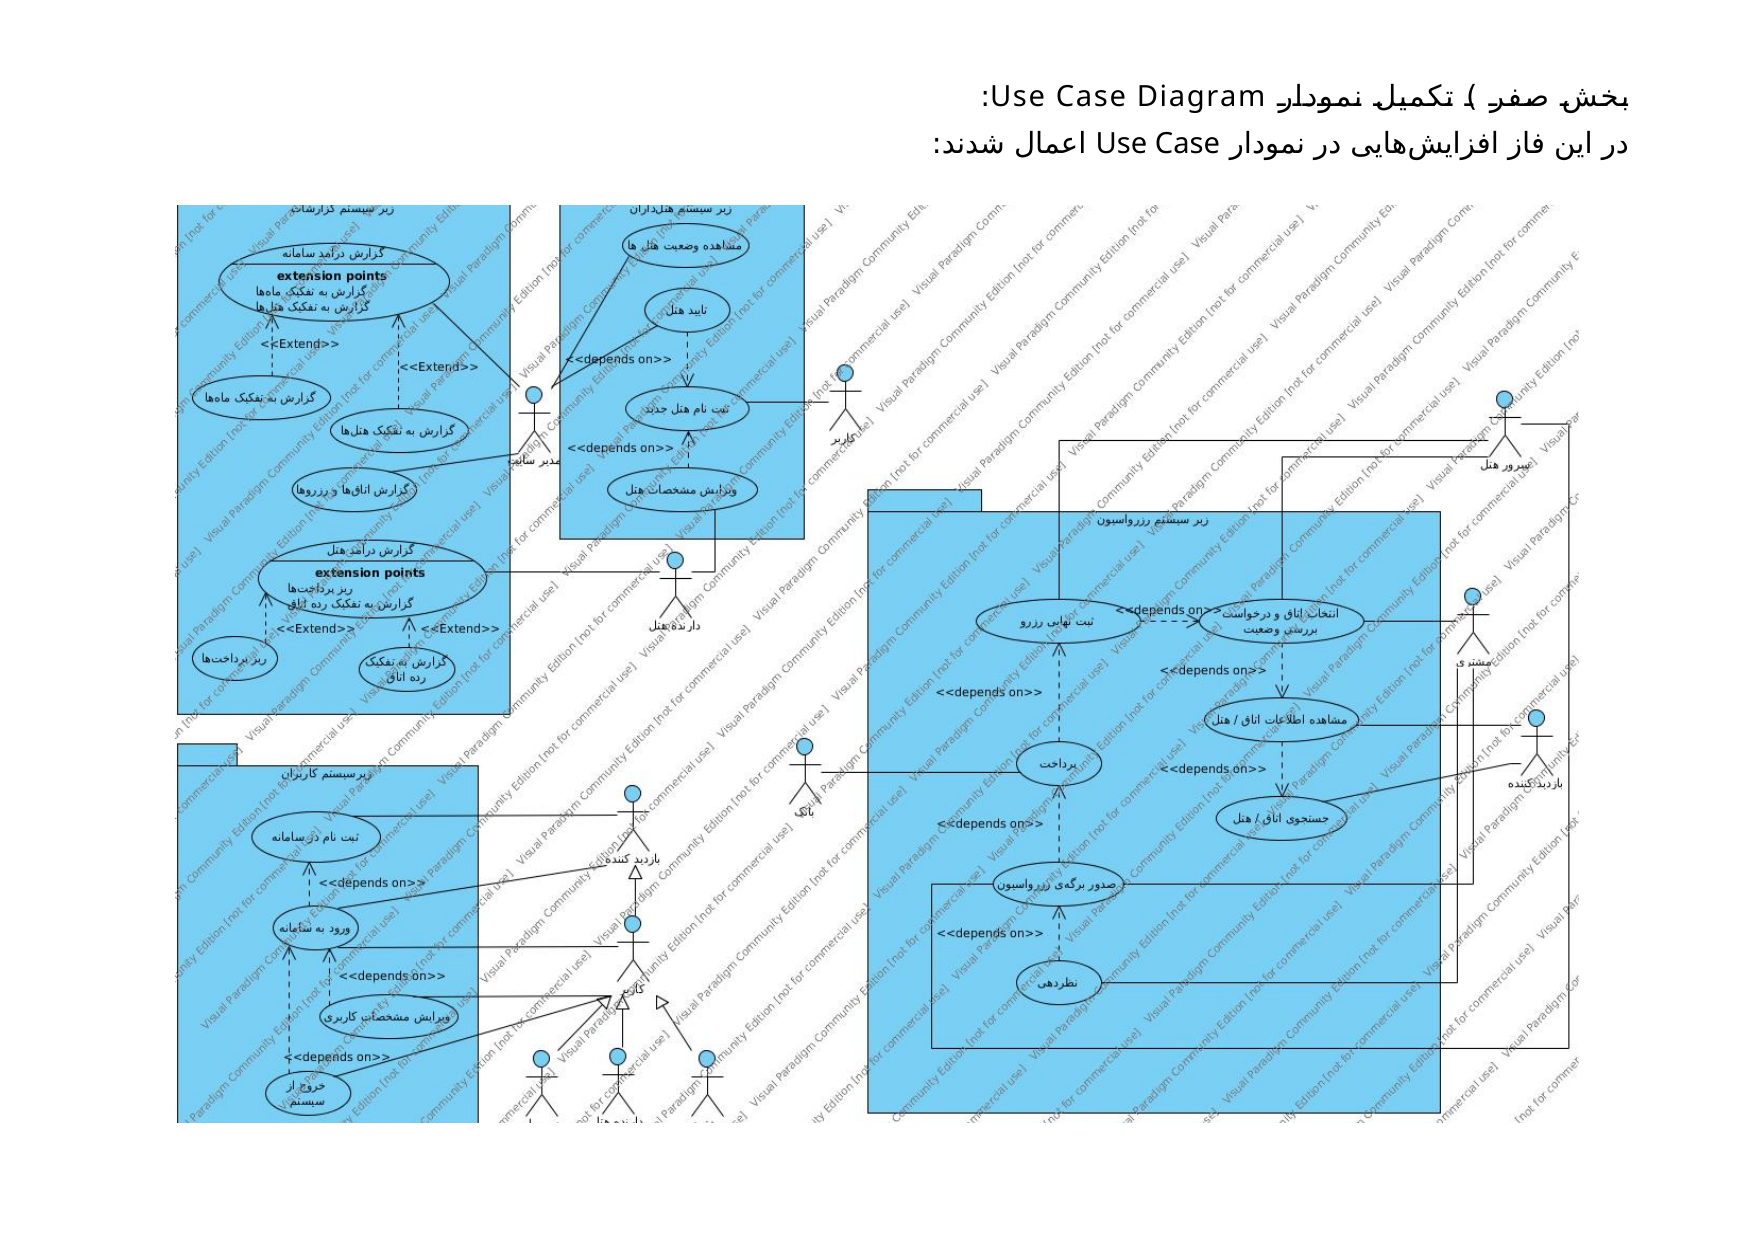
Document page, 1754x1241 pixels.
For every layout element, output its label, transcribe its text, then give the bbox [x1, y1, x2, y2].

title بخش صفر ) تکمیل نمودار Use Case Diagram: [125, 75, 1629, 115]
text در این فاز افزایش‌هایی در نمودار Use Case اعمال شدند: [125, 123, 1629, 162]
picture [175, 205, 1579, 1123]
